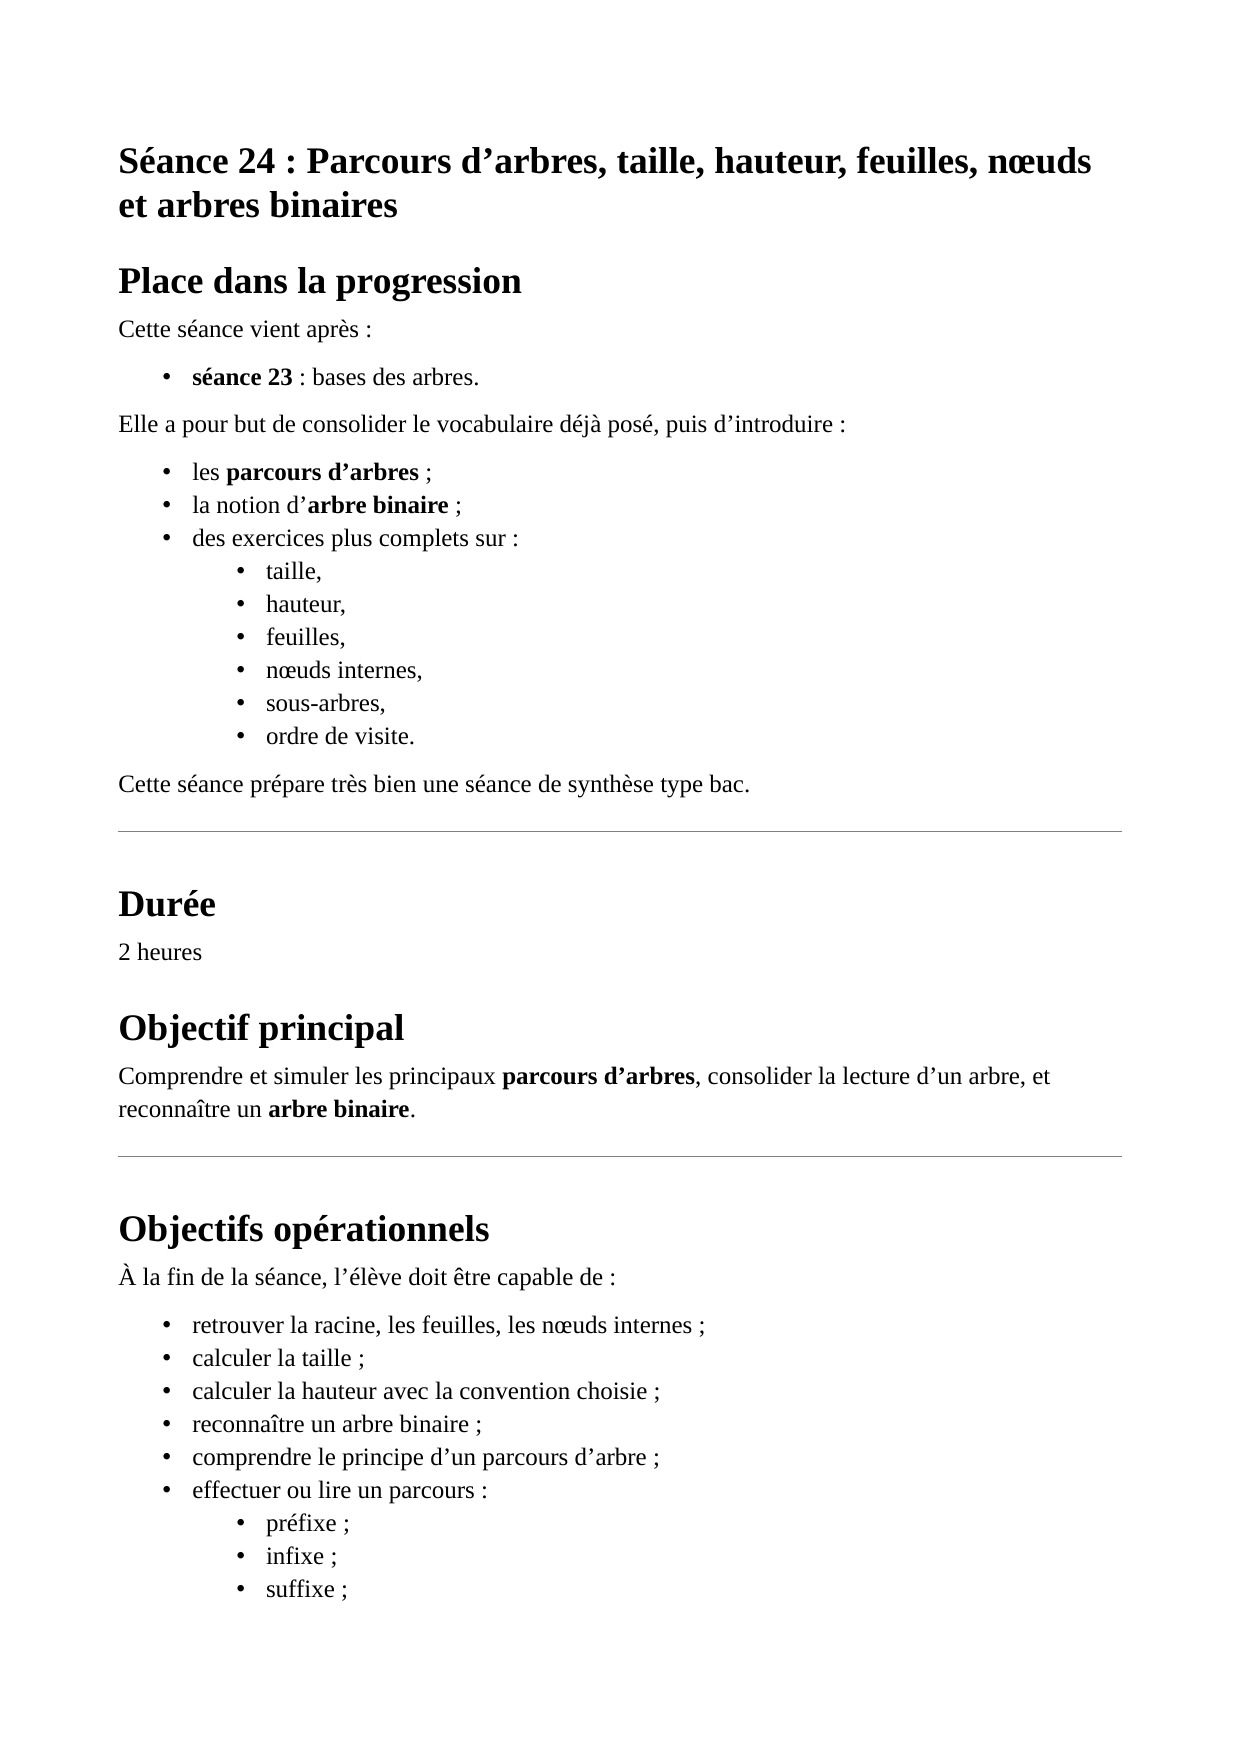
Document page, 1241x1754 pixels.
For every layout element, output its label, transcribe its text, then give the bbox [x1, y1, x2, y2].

list infixe ; [236, 1541, 1122, 1570]
list des exercices plus complets sur : [162, 523, 1122, 552]
list calculer la hauteur avec la convention choisie ; [162, 1376, 1122, 1405]
text À la fin de la séance, l’élève doit être capable de : [118, 1262, 1122, 1291]
list les parcours d’arbres ; [162, 457, 1122, 486]
list séance 23 : bases des arbres. [162, 362, 1122, 391]
subtitle Durée [118, 881, 1122, 924]
text Comprendre et simuler les principaux parcours d’arbres, consolider la lecture d’un arbre, et reconnaître un arbre binaire. [118, 1061, 1122, 1123]
list ordre de visite. [236, 721, 1122, 750]
subtitle Objectif principal [118, 1006, 1122, 1049]
subtitle Objectifs opérationnels [118, 1207, 1122, 1250]
text 2 heures [118, 937, 1122, 966]
text Elle a pour but de consolider le vocabulaire déjà posé, puis d’introduire : [118, 409, 1122, 438]
list suffixe ; [236, 1574, 1122, 1603]
text Cette séance vient après : [118, 314, 1122, 343]
list reconnaître un arbre binaire ; [162, 1409, 1122, 1438]
list comprendre le principe d’un parcours d’arbre ; [162, 1442, 1122, 1471]
list feuilles, [236, 622, 1122, 651]
list préfixe ; [236, 1508, 1122, 1537]
text Cette séance prépare très bien une séance de synthèse type bac. [118, 769, 1122, 797]
list taille, [236, 556, 1122, 585]
list calculer la taille ; [162, 1343, 1122, 1372]
list retrouver la racine, les feuilles, les nœuds internes ; [162, 1310, 1122, 1339]
list nœuds internes, [236, 655, 1122, 684]
list hauteur, [236, 589, 1122, 618]
subtitle Place dans la progression [118, 258, 1122, 302]
subtitle Séance 24 : Parcours d’arbres, taille, hauteur, feuilles, nœuds et arbres binaires [118, 139, 1122, 225]
list sous-arbres, [236, 688, 1122, 717]
list la notion d’arbre binaire ; [162, 490, 1122, 519]
list effectuer ou lire un parcours : [162, 1475, 1122, 1504]
